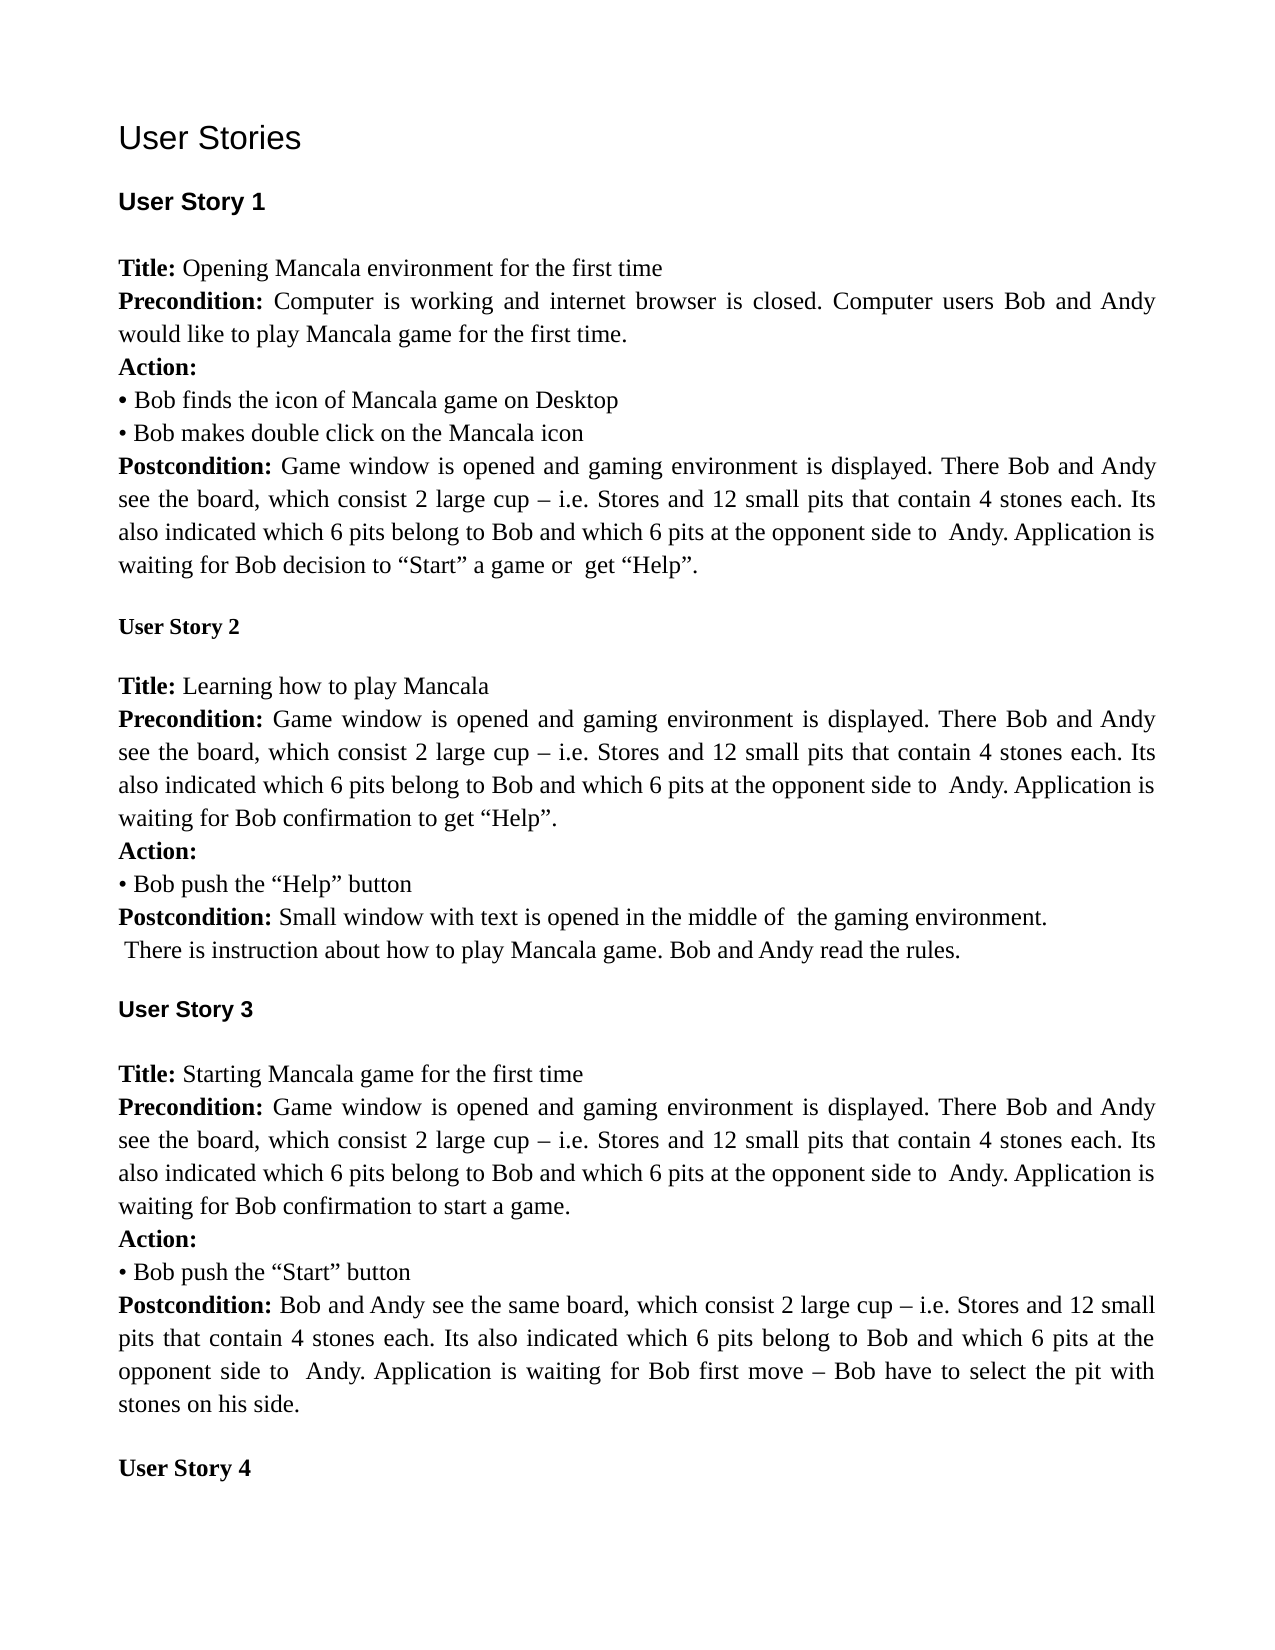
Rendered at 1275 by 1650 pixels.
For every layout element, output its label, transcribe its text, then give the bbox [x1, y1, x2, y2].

text • Bob push the “Start” button [118, 1257, 1157, 1286]
text Postcondition: Game window is opened and gaming environment is displayed. There Bob and Andy see the board, which consist 2 large cup – i.e. Stores and 12 small pits that contain 4 stones each. Its also indicated which 6 pits belong to Bob and which 6 pits at the opponent side to Andy. Application is waiting for Bob decision to “Start” a game or get “Help”. [118, 451, 1157, 579]
text User Story 3 [118, 996, 1157, 1022]
text User Stories [118, 118, 1157, 157]
text User Story 1 [118, 187, 1157, 216]
text There is instruction about how to play Mancala game. Bob and Andy read the rules. [118, 935, 1157, 964]
text Action: [118, 352, 1157, 381]
text User Story 2 [118, 613, 1157, 640]
text • Bob push the “Help” button [118, 869, 1157, 898]
text • Bob finds the icon of Mancala game on Desktop [118, 385, 1157, 414]
text Postcondition: Bob and Andy see the same board, which consist 2 large cup – i.e. Stores and 12 small pits that contain 4 stones each. Its also indicated which 6 pits belong to Bob and which 6 pits at the opponent side to Andy. Application is waiting for Bob first move – Bob have to select the pit with stones on his side. [118, 1290, 1157, 1418]
text Title: Starting Mancala game for the first time [118, 1059, 1157, 1088]
text Action: [118, 1224, 1157, 1253]
text Precondition: Game window is opened and gaming environment is displayed. There Bob and Andy see the board, which consist 2 large cup – i.e. Stores and 12 small pits that contain 4 stones each. Its also indicated which 6 pits belong to Bob and which 6 pits at the opponent side to Andy. Application is waiting for Bob confirmation to start a game. [118, 1092, 1157, 1220]
text • Bob makes double click on the Mancala icon [118, 418, 1157, 447]
text User Story 4 [118, 1453, 1157, 1481]
text Title: Opening Mancala environment for the first time [118, 253, 1157, 282]
text Action: [118, 836, 1157, 865]
text Precondition: Computer is working and internet browser is closed. Computer users Bob and Andy would like to play Mancala game for the first time. [118, 286, 1157, 348]
text Precondition: Game window is opened and gaming environment is displayed. There Bob and Andy see the board, which consist 2 large cup – i.e. Stores and 12 small pits that contain 4 stones each. Its also indicated which 6 pits belong to Bob and which 6 pits at the opponent side to Andy. Application is waiting for Bob confirmation to get “Help”. [118, 704, 1157, 832]
text Postcondition: Small window with text is opened in the middle of the gaming environment. [118, 902, 1157, 931]
text Title: Learning how to play Mancala [118, 671, 1157, 700]
